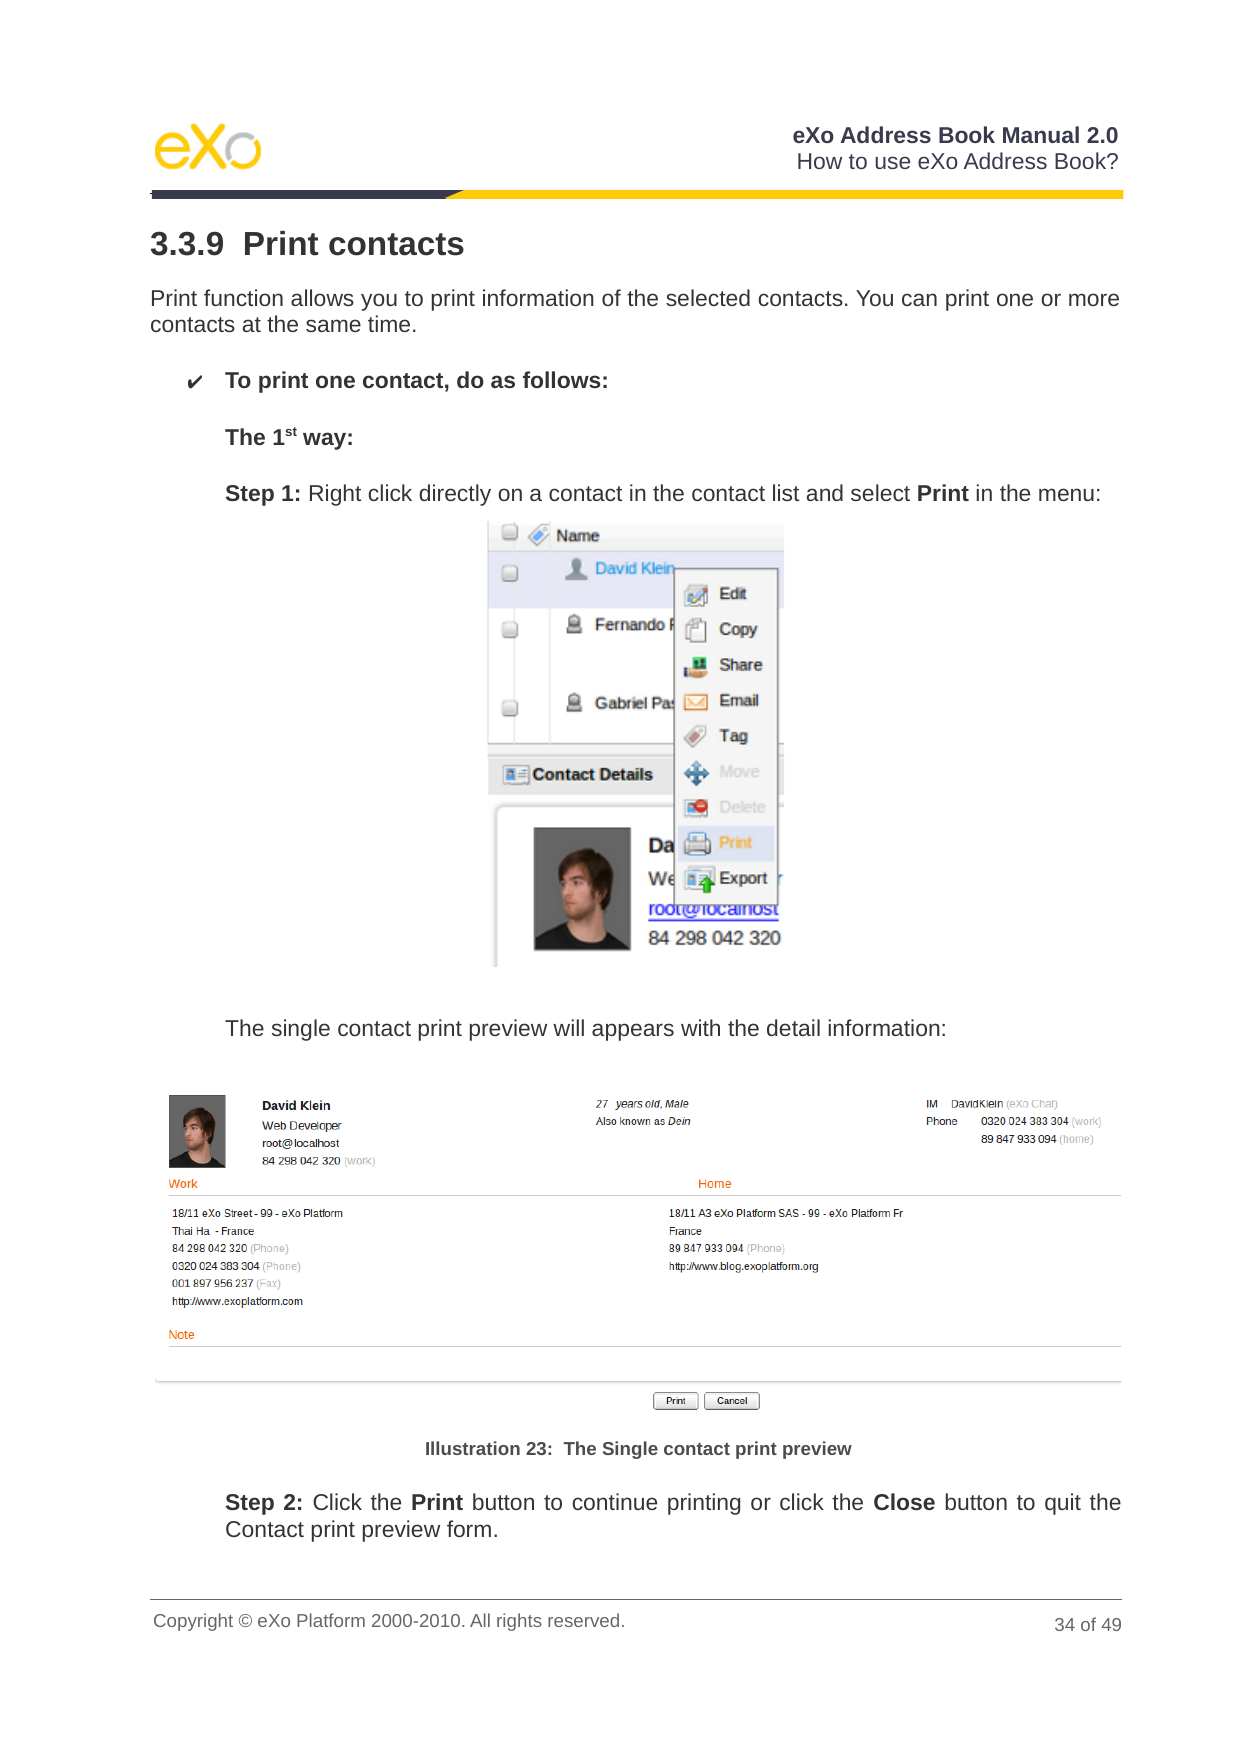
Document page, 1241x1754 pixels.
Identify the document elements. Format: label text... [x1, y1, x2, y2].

list To print one contact, do as follows: [187, 367, 1122, 393]
list Step 1: Right click directly on a contact in the contact list and select Print in the menu: [187, 480, 1122, 506]
picture [151, 190, 1124, 199]
picture [487, 521, 785, 967]
text Print function allows you to print information of the selected contacts. You can print one or more contacts at the same time. [150, 284, 1122, 337]
list The single contact print preview will appears with the detail information: [187, 1015, 1122, 1042]
picture [155, 123, 262, 170]
subtitle Print contacts [150, 223, 1122, 262]
list Illustration 23: The Single contact print preview [155, 1416, 1121, 1459]
list The 1st way: [187, 423, 1122, 450]
list Step 2: Click the Print button to continue printing or click the Close button to quit the Contact print preview form. [155, 1416, 1122, 1542]
picture [155, 1086, 1122, 1416]
